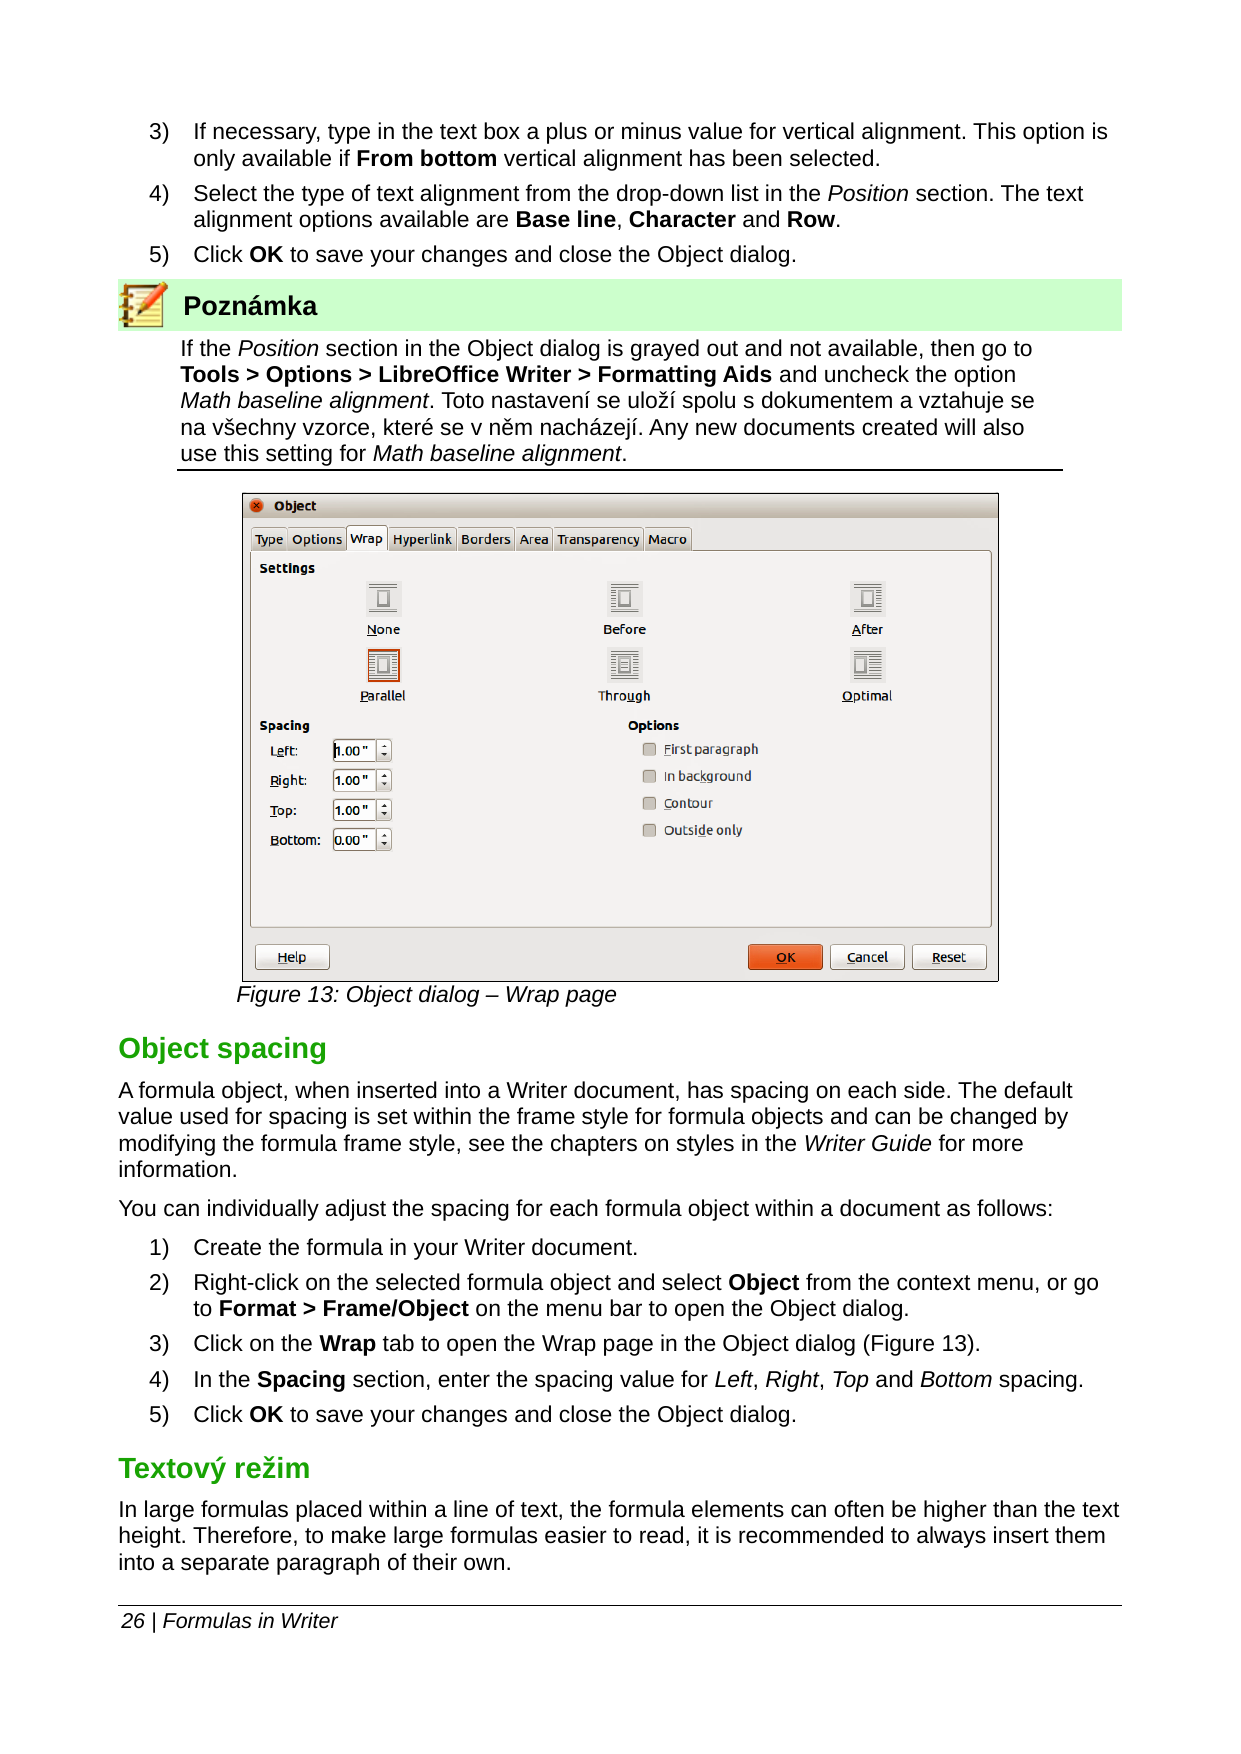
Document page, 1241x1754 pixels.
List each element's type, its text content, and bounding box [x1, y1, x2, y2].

text If the Position section in the Object dialog is grayed out and not available, then go to Tools > Options > LibreOffice Writer > Formatting Aids and uncheck the option Math baseline alignment. Toto nastavení se uloží spolu s dokumentem a vztahuje se na všechny vzorce, které se v něm nacházejí. Any new documents created will also use this setting for Math baseline alignment. [177, 331, 1063, 469]
subtitle Textový režim [118, 1451, 1122, 1484]
text A formula object, when inserted into a Writer document, has spacing on each side. The default value used for spacing is set within the frame style for formula objects and can be changed by modifying the formula frame style, see the chapters on styles in the Writer Guide for more information. [118, 1077, 1122, 1182]
list In the Spacing section, enter the spacing value for Left, Right, Top and Bottom spacing. [169, 1366, 1122, 1392]
list Click on the Wrap tab to open the Wrap page in the Object dialog (Figure 13). [169, 1330, 1122, 1357]
list Click OK to save your changes and close the Object dialog. [169, 1401, 1122, 1427]
picture [119, 280, 170, 331]
list You can individually adjust the spacing for each formula object within a document as follows: [118, 1195, 1122, 1221]
list Create the formula in your Writer document. [169, 1233, 1122, 1260]
text Figure 13: Object dialog – Wrap page [236, 492, 1004, 1008]
text In large formulas placed within a line of text, the formula elements can often be higher than the text height. Therefore, to make large formulas easier to read, it is recommended to always insert them into a separate paragraph of their own. [118, 1496, 1122, 1575]
list If necessary, type in the text box a plus or minus value for vertical alignment. This option is only available if From bottom vertical alignment has been selected. [169, 118, 1122, 171]
subtitle Object spacing [118, 1031, 1122, 1065]
list Right-click on the selected formula object and select Object from the context menu, or go to Format > Frame/Object on the menu bar to open the Object dialog. [169, 1269, 1122, 1321]
subtitle Poznámka [118, 279, 1122, 331]
list Click OK to save your changes and close the Object dialog. [169, 241, 1122, 268]
list Select the type of text alignment from the drop-down list in the Position section. The text alignment options available are Base line, Character and Row. [169, 180, 1122, 232]
picture [243, 494, 998, 981]
